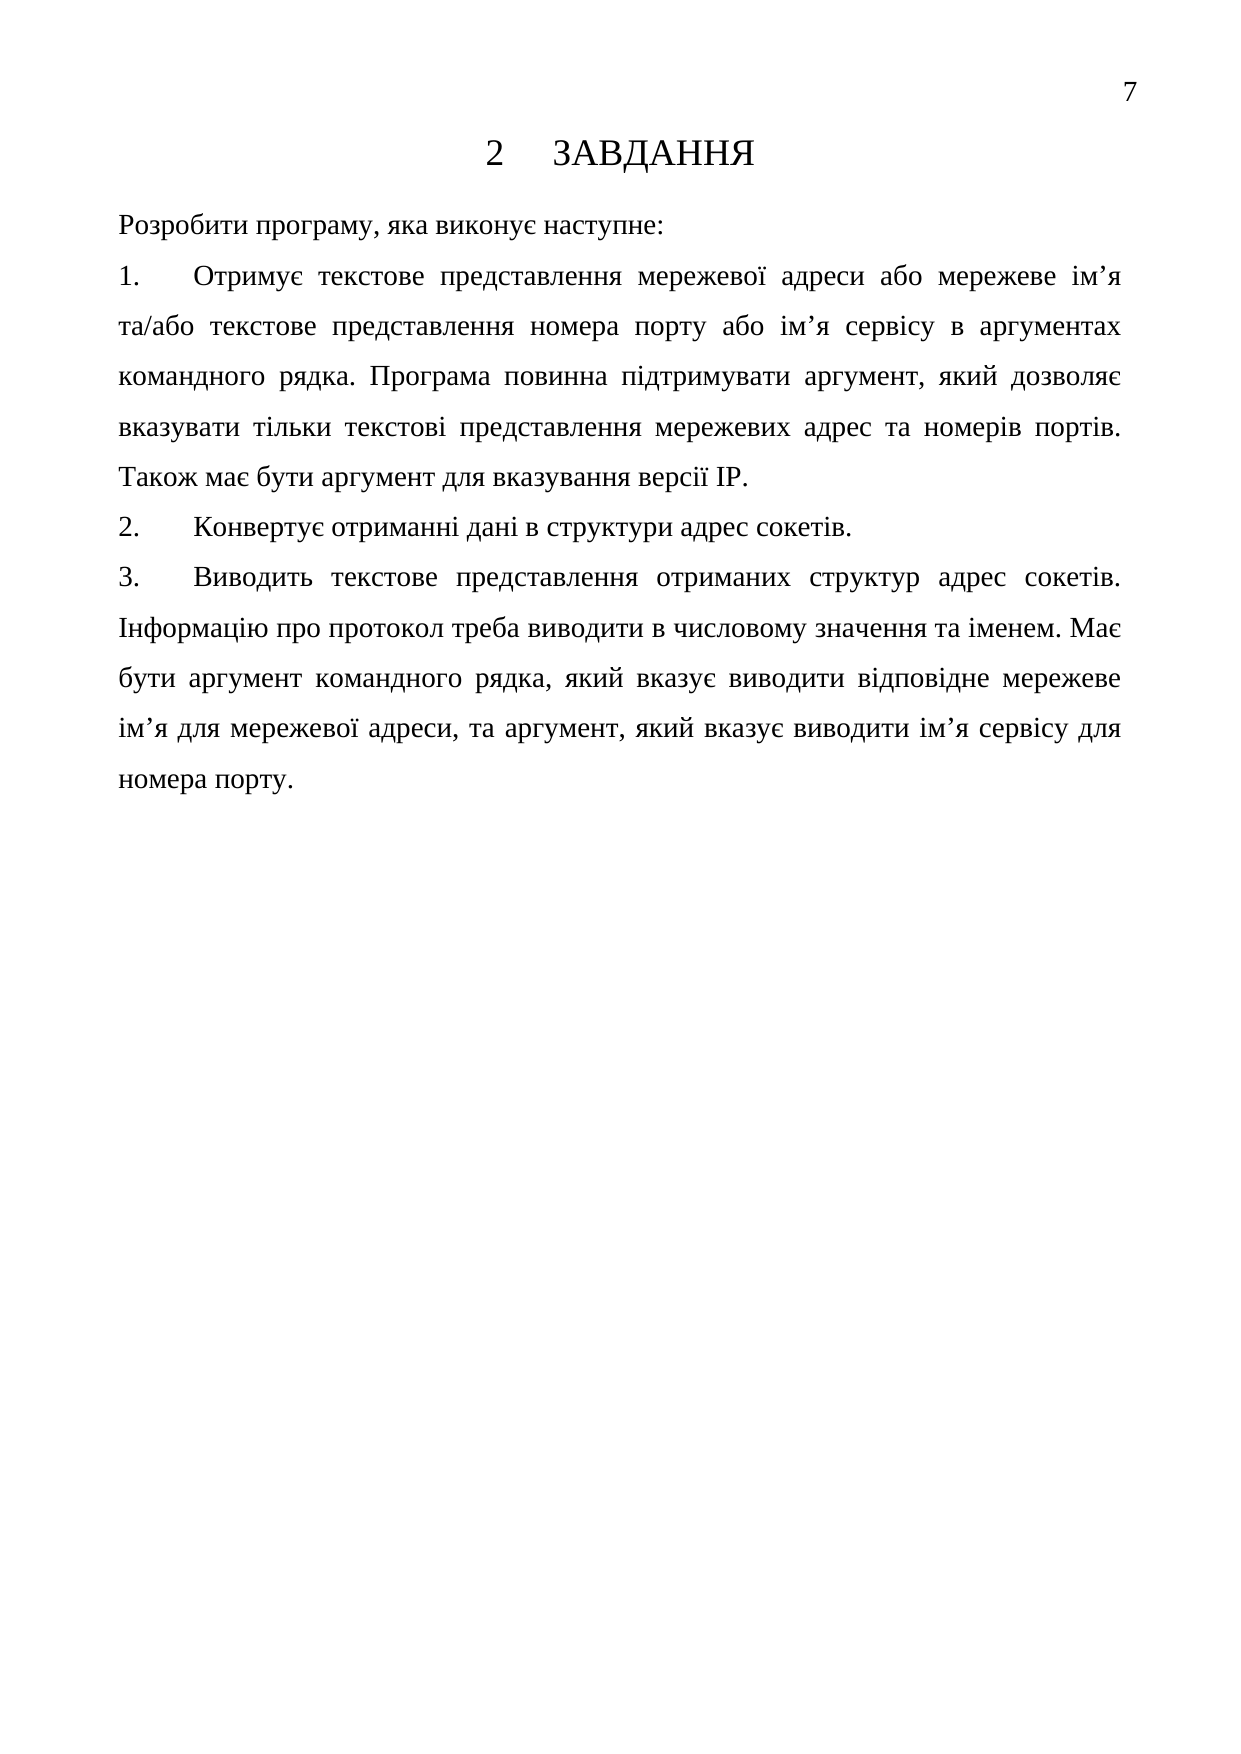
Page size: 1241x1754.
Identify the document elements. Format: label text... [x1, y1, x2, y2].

list Конвертує отриманні дані в структури адрес сокетів. [118, 509, 1122, 543]
list Розробити програму, яка виконує наступне: [118, 207, 1122, 241]
list Виводить текстове представлення отриманих структур адрес сокетів. Інформацію про протокол треба виводити в числовому значення та іменем. Має бути аргумент командного рядка, який вказує виводити відповідне мережеве ім’я для мережевої адреси, та аргумент, який вказує виводити ім’я сервісу для номера порту. [118, 559, 1122, 794]
subtitle Завдання [118, 130, 1122, 173]
list Отримує текстове представлення мережевої адреси або мережеве ім’я та/або текстове представлення номера порту або ім’я сервісу в аргументах командного рядка. Програма повинна підтримувати аргумент, який дозволяє вказувати тільки текстові представлення мережевих адрес та номерів портів. Також має бути аргумент для вказування версії IP. [118, 258, 1122, 492]
